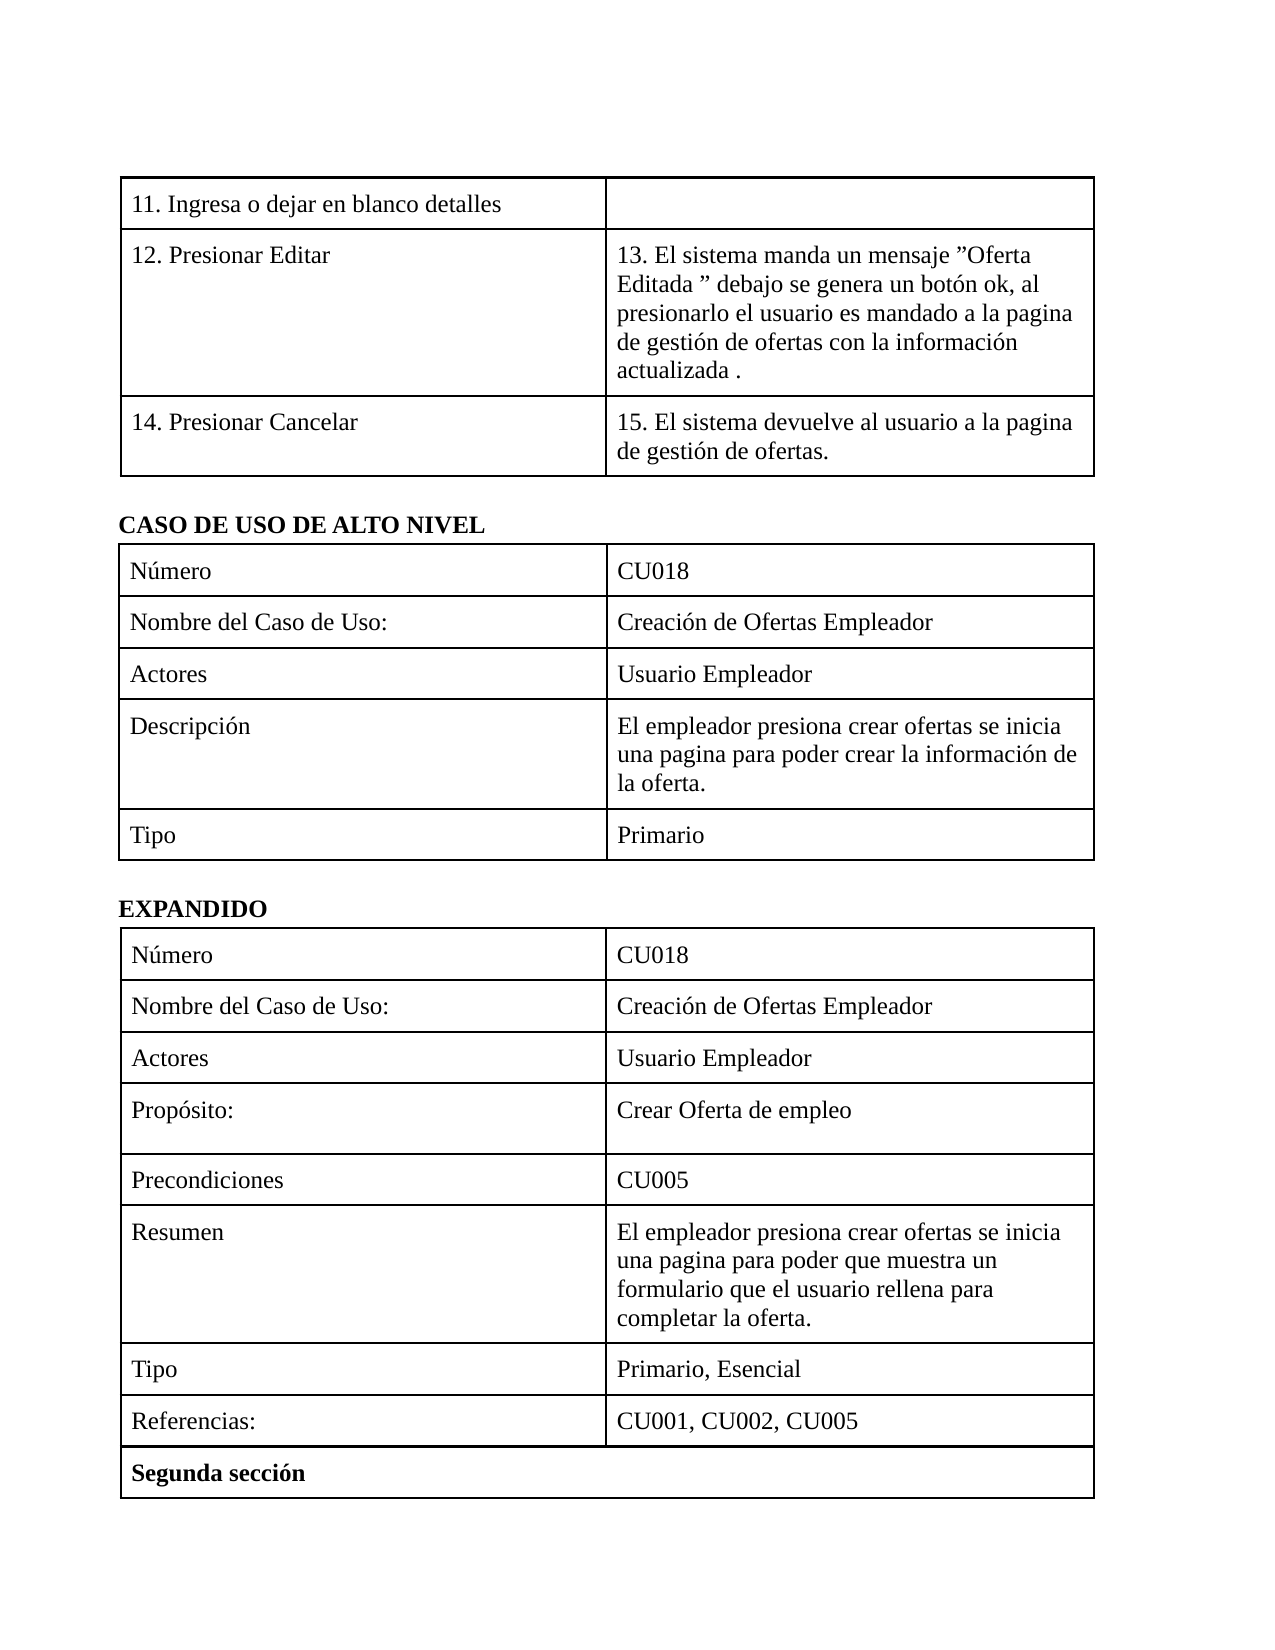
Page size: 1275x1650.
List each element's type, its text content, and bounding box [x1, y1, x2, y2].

table_cell Usuario Empleador [608, 649, 1093, 698]
table_cell Actores [120, 649, 606, 698]
table_cell 15. El sistema devuelve al usuario a la pagina de gestión de ofertas. [607, 397, 1093, 475]
table_cell [607, 179, 1093, 228]
table_cell El empleador presiona crear ofertas se inicia una pagina para poder crear la información de la oferta. [608, 700, 1093, 807]
table_cell Creación de Ofertas Empleador [607, 981, 1093, 1031]
table_cell El empleador presiona crear ofertas se inicia una pagina para poder que muestra un formulario que el usuario rellena para completar la oferta. [607, 1206, 1093, 1342]
table_cell Resumen [122, 1206, 605, 1342]
table_cell Primario, Esencial [607, 1344, 1093, 1394]
table_cell Primario [608, 810, 1093, 859]
table_cell Precondiciones [122, 1155, 605, 1204]
table_cell 11. Ingresa o dejar en blanco detalles [122, 179, 605, 228]
table_cell Creación de Ofertas Empleador [608, 597, 1093, 647]
table_header CU018 [607, 929, 1093, 979]
table_cell Crear Oferta de empleo [607, 1084, 1093, 1152]
table_header Número [122, 929, 605, 979]
table_cell Tipo [122, 1344, 605, 1394]
table_cell 14. Presionar Cancelar [122, 397, 605, 475]
table_cell Usuario Empleador [607, 1033, 1093, 1082]
table_cell CU005 [607, 1155, 1093, 1204]
table_cell Actores [122, 1033, 605, 1082]
table_cell Referencias: [122, 1396, 605, 1445]
table_cell Nombre del Caso de Uso: [122, 981, 605, 1031]
table_cell CU001, CU002, CU005 [607, 1396, 1093, 1445]
table_cell Tipo [120, 810, 606, 859]
text EXPANDIDO [118, 894, 1157, 923]
table_cell Segunda sección [122, 1448, 1093, 1497]
table_cell 12. Presionar Editar [122, 230, 605, 395]
text CASO DE USO DE ALTO NIVEL [118, 510, 1157, 539]
table_cell Propósito: [122, 1084, 605, 1152]
table_cell 13. El sistema manda un mensaje ”Oferta Editada ” debajo se genera un botón ok, al presionarlo el usuario es mandado a la pagina de gestión de ofertas con la información actualizada . [607, 230, 1093, 395]
table_cell Nombre del Caso de Uso: [120, 597, 606, 647]
table_header CU018 [608, 545, 1093, 595]
table_cell Descripción [120, 700, 606, 807]
table_header Número [120, 545, 606, 595]
